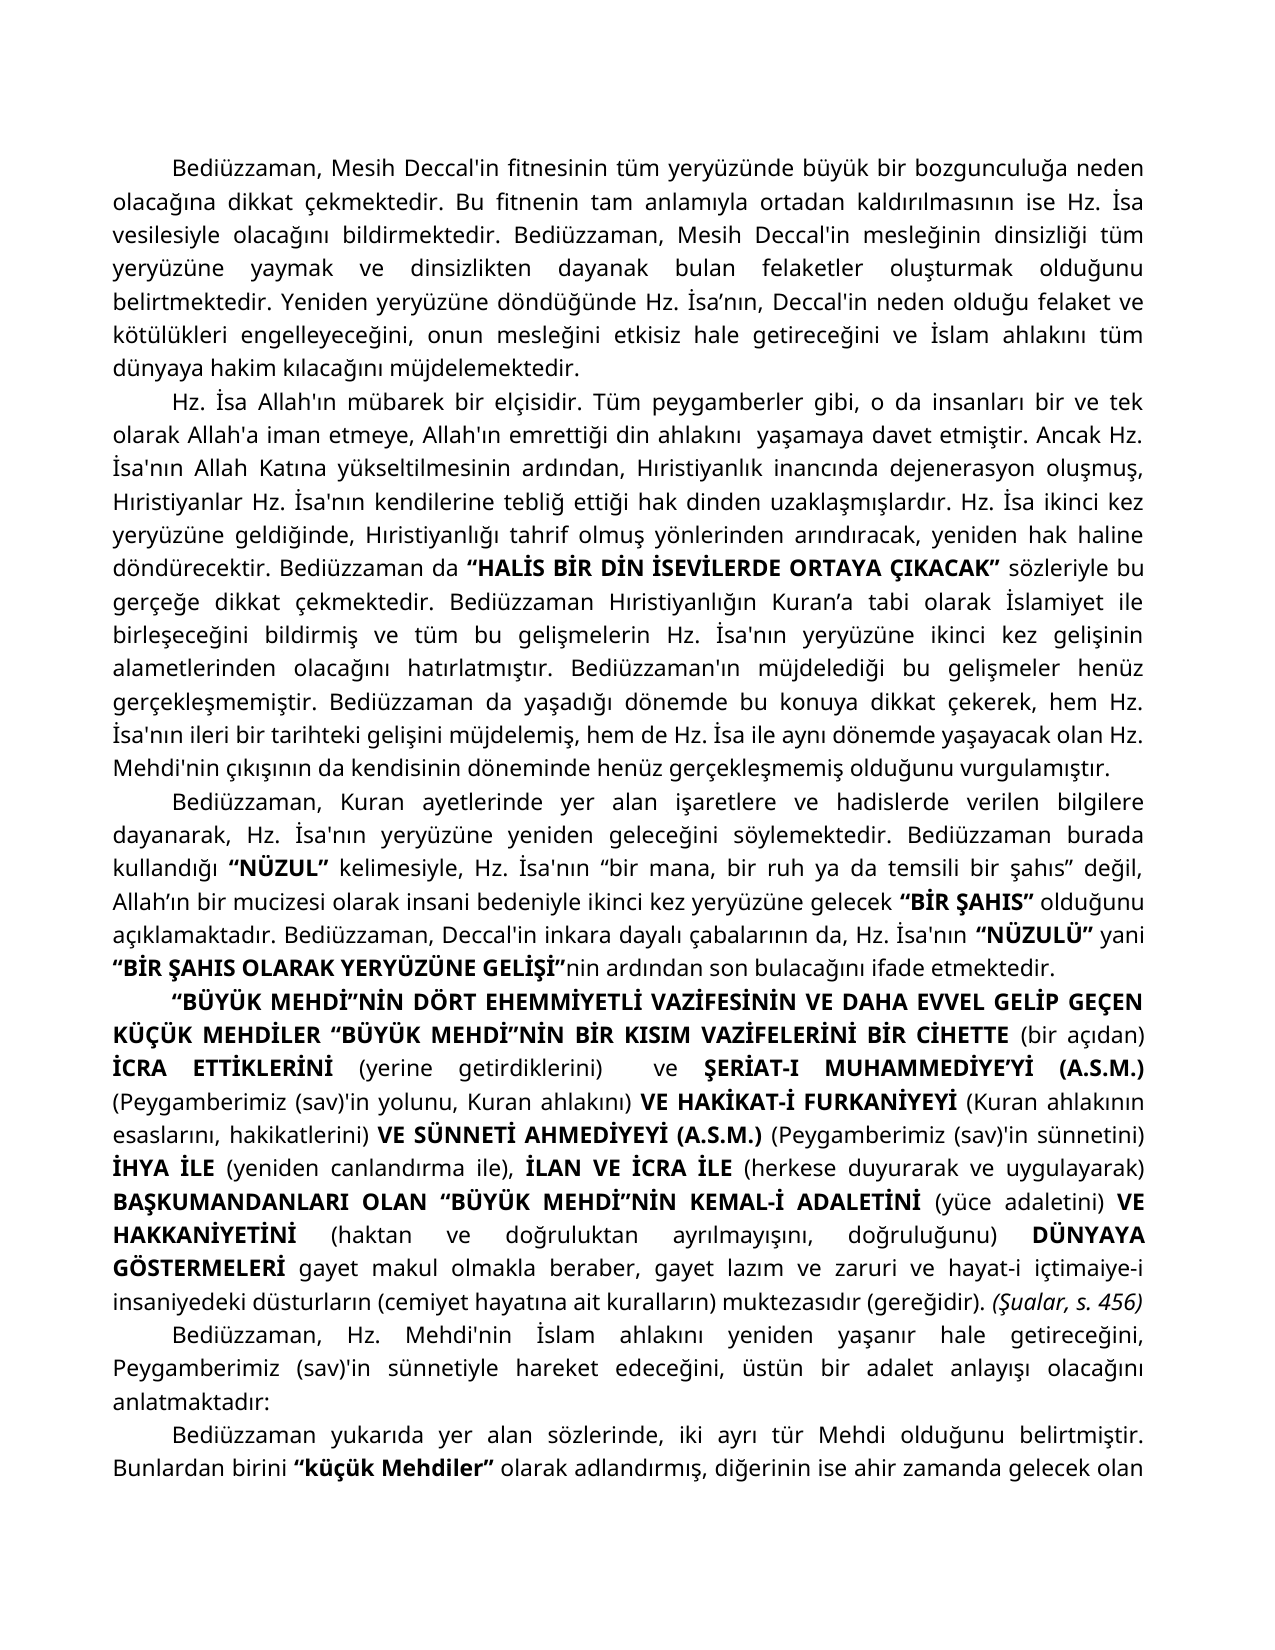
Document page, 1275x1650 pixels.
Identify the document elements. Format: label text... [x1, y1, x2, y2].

text “BÜYÜK MEHDİ”NİN DÖRT EHEMMİYETLİ VAZİFESİNİN VE DAHA EVVEL GELİP GEÇEN KÜÇÜK MEHDİLER “BÜYÜK MEHDİ”NİN BİR KISIM VAZİFELERİNİ BİR CİHETTE (bir açıdan) İCRA ETTİKLERİNİ (yerine getirdiklerini) ve ŞERİAT-I MUHAMMEDİYE’Yİ (A.S.M.) (Peygamberimiz (sav)'in yolunu, Kuran ahlakını) VE HAKİKAT-İ FURKANİYEYİ (Kuran ahlakının esaslarını, hakikatlerini) VE SÜNNETİ AHMEDİYEYİ (A.S.M.) (Peygamberimiz (sav)'in sünnetini) İHYA İLE (yeniden canlandırma ile), İLAN VE İCRA İLE (herkese duyurarak ve uygulayarak) BAŞKUMANDANLARI OLAN “BÜYÜK MEHDİ”NİN KEMAL-İ ADALETİNİ (yüce adaletini) VE HAKKANİYETİNİ (haktan ve doğruluktan ayrılmayışını, doğruluğunu) DÜNYAYA GÖSTERMELERİ gayet makul olmakla beraber, gayet lazım ve zaruri ve hayat-i içtimaiye-i insaniyedeki düsturların (cemiyet hayatına ait kuralların) muktezasıdır (gereğidir). (Şualar, s. 456) [112, 983, 1145, 1317]
text Bediüzzaman, Hz. Mehdi'nin İslam ahlakını yeniden yaşanır hale getireceğini, Peygamberimiz (sav)'in sünnetiyle hareket edeceğini, üstün bir adalet anlayışı olacağını anlatmaktadır: [112, 1317, 1145, 1417]
text Bediüzzaman yukarıda yer alan sözlerinde, iki ayrı tür Mehdi olduğunu belirtmiştir. Bunlardan birini “küçük Mehdiler” olarak adlandırmış, diğerinin ise ahir zamanda gelecek olan [112, 1417, 1145, 1483]
text Hz. İsa Allah'ın mübarek bir elçisidir. Tüm peygamberler gibi, o da insanları bir ve tek olarak Allah'a iman etmeye, Allah'ın emrettiği din ahlakını yaşamaya davet etmiştir. Ancak Hz. İsa'nın Allah Katına yükseltilmesinin ardından, Hıristiyanlık inancında dejenerasyon oluşmuş, Hıristiyanlar Hz. İsa'nın kendilerine tebliğ ettiği hak dinden uzaklaşmışlardır. Hz. İsa ikinci kez yeryüzüne geldiğinde, Hıristiyanlığı tahrif olmuş yönlerinden arındıracak, yeniden hak haline döndürecektir. Bediüzzaman da “HALİS BİR DİN İSEVİLERDE ORTAYA ÇIKACAK” sözleriyle bu gerçeğe dikkat çekmektedir. Bediüzzaman Hıristiyanlığın Kuran’a tabi olarak İslamiyet ile birleşeceğini bildirmiş ve tüm bu gelişmelerin Hz. İsa'nın yeryüzüne ikinci kez gelişinin alametlerinden olacağını hatırlatmıştır. Bediüzzaman'ın müjdelediği bu gelişmeler henüz gerçekleşmemiştir. Bediüzzaman da yaşadığı dönemde bu konuya dikkat çekerek, hem Hz. İsa'nın ileri bir tarihteki gelişini müjdelemiş, hem de Hz. İsa ile aynı dönemde yaşayacak olan Hz. Mehdi'nin çıkışının da kendisinin döneminde henüz gerçekleşmemiş olduğunu vurgulamıştır. [112, 383, 1145, 783]
text Bediüzzaman, Kuran ayetlerinde yer alan işaretlere ve hadislerde verilen bilgilere dayanarak, Hz. İsa'nın yeryüzüne yeniden geleceğini söylemektedir. Bediüzzaman burada kullandığı “NÜZUL” kelimesiyle, Hz. İsa'nın “bir mana, bir ruh ya da temsili bir şahıs” değil, Allah’ın bir mucizesi olarak insani bedeniyle ikinci kez yeryüzüne gelecek “BİR ŞAHIS” olduğunu açıklamaktadır. Bediüzzaman, Deccal'in inkara dayalı çabalarının da, Hz. İsa'nın “NÜZULÜ” yani “BİR ŞAHIS OLARAK YERYÜZÜNE GELİŞİ”nin ardından son bulacağını ifade etmektedir. [112, 783, 1145, 983]
text Bediüzzaman, Mesih Deccal'in fitnesinin tüm yeryüzünde büyük bir bozgunculuğa neden olacağına dikkat çekmektedir. Bu fitnenin tam anlamıyla ortadan kaldırılmasının ise Hz. İsa vesilesiyle olacağını bildirmektedir. Bediüzzaman, Mesih Deccal'in mesleğinin dinsizliği tüm yeryüzüne yaymak ve dinsizlikten dayanak bulan felaketler oluşturmak olduğunu belirtmektedir. Yeniden yeryüzüne döndüğünde Hz. İsa’nın, Deccal'in neden olduğu felaket ve kötülükleri engelleyeceğini, onun mesleğini etkisiz hale getireceğini ve İslam ahlakını tüm dünyaya hakim kılacağını müjdelemektedir. [112, 150, 1145, 383]
